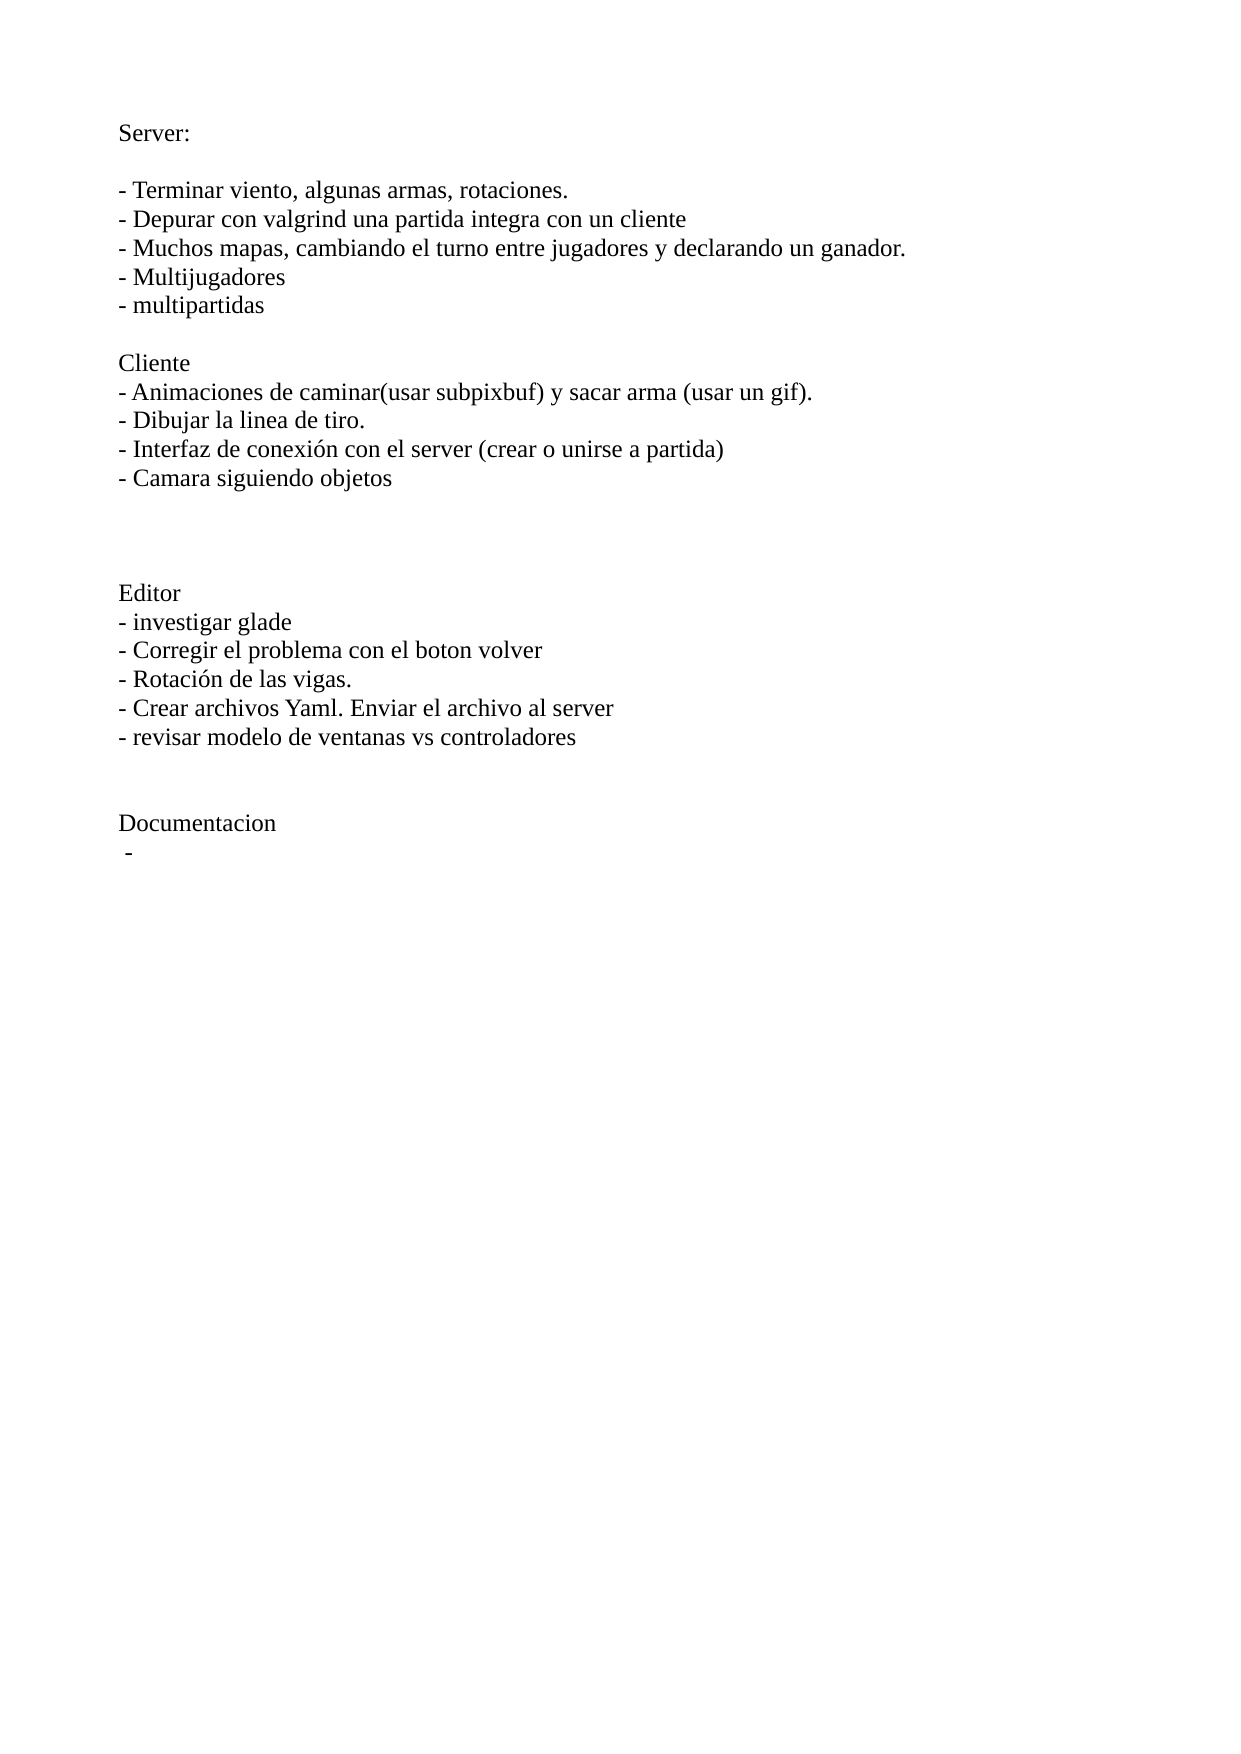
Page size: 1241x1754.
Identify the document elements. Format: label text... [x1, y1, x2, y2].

text - Dibujar la linea de tiro. [118, 406, 1122, 434]
text - Muchos mapas, cambiando el turno entre jugadores y declarando un ganador. [118, 233, 1122, 262]
text - [118, 837, 1122, 866]
text - Rotación de las vigas. [118, 664, 1122, 693]
text - Camara siguiendo objetos [118, 463, 1122, 492]
text Server: [118, 118, 1122, 147]
text - Depurar con valgrind una partida integra con un cliente [118, 204, 1122, 233]
text - Corregir el problema con el boton volver [118, 636, 1122, 664]
text - Multijugadores [118, 262, 1122, 291]
text - Animaciones de caminar(usar subpixbuf) y sacar arma (usar un gif). [118, 377, 1122, 406]
text - multipartidas [118, 291, 1122, 319]
text Editor [118, 578, 1122, 607]
text Cliente [118, 348, 1122, 377]
text - Terminar viento, algunas armas, rotaciones. [118, 176, 1122, 204]
text - investigar glade [118, 607, 1122, 636]
text - Interfaz de conexión con el server (crear o unirse a partida) [118, 434, 1122, 463]
text - Crear archivos Yaml. Enviar el archivo al server [118, 693, 1122, 722]
text - revisar modelo de ventanas vs controladores [118, 722, 1122, 751]
text Documentacion [118, 808, 1122, 837]
